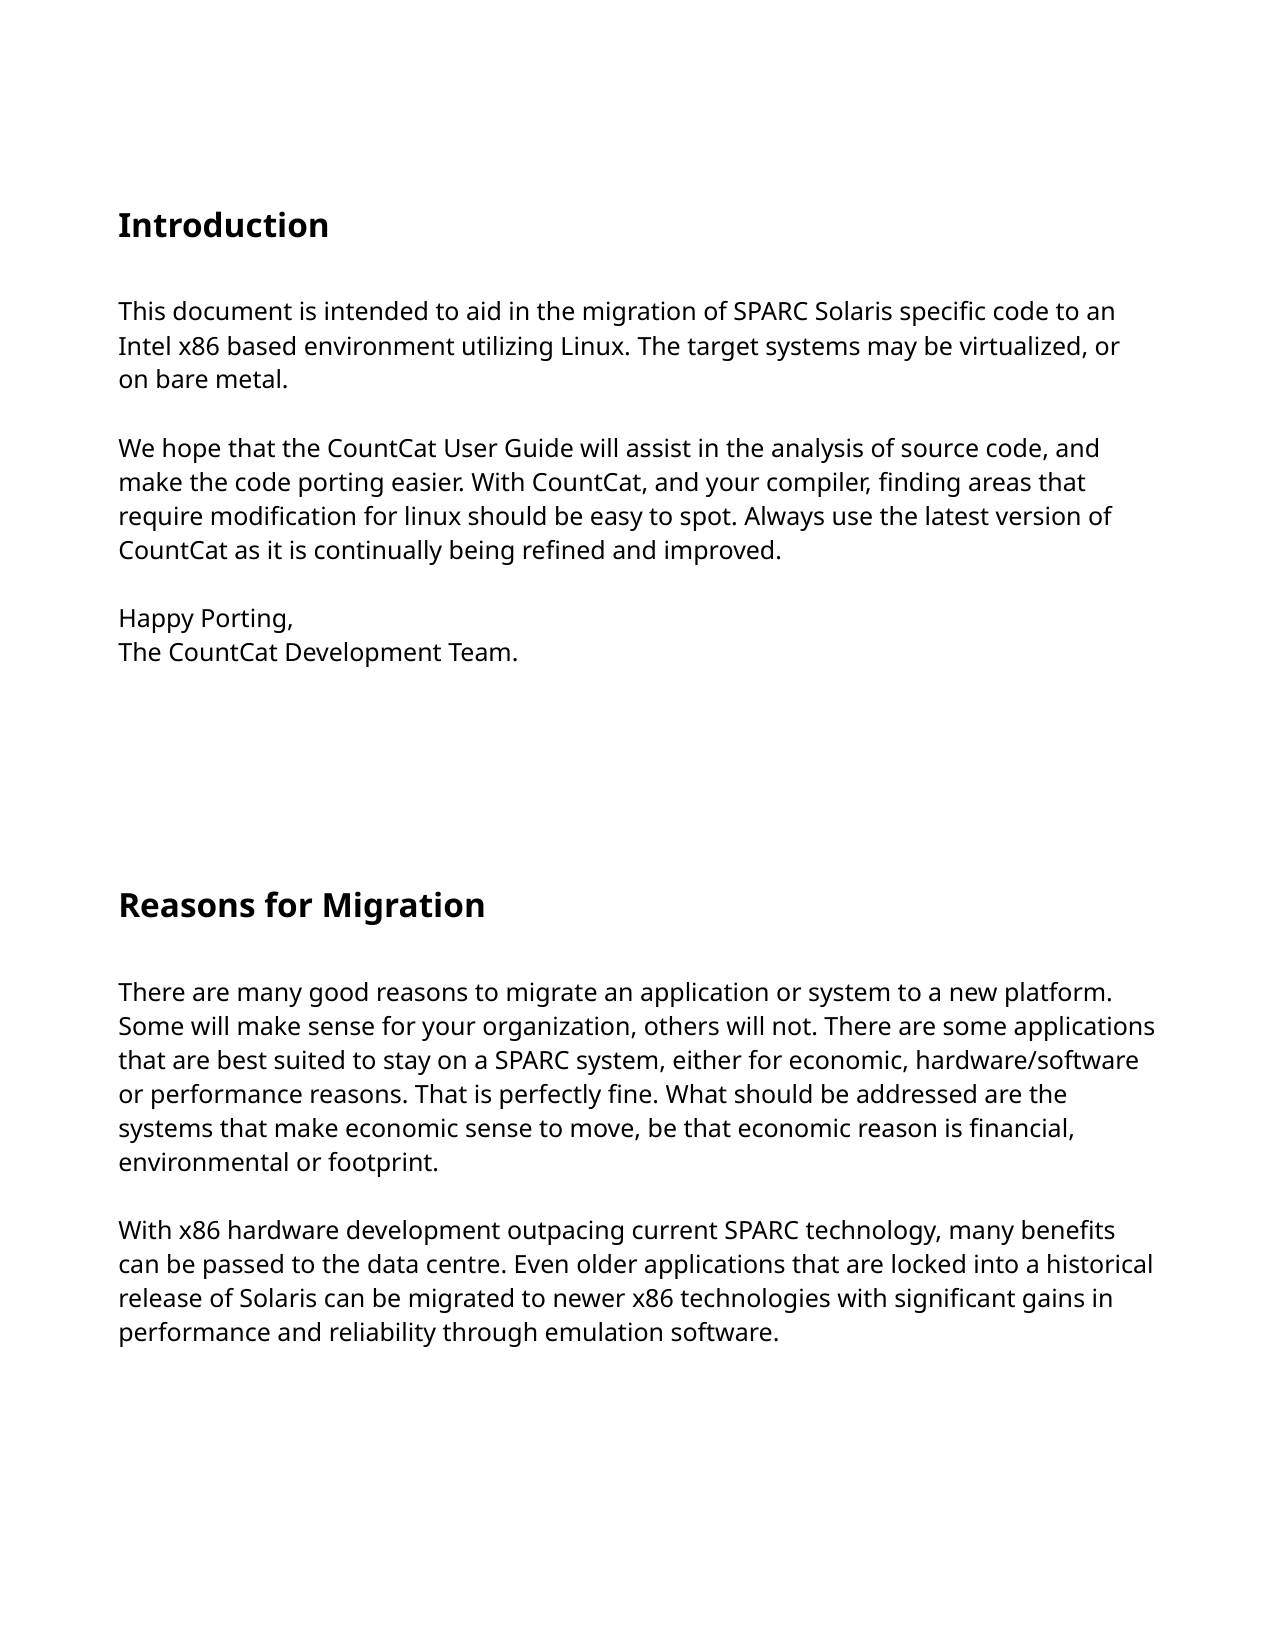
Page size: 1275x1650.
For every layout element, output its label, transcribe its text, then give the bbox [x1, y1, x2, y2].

text This document is intended to aid in the migration of SPARC Solaris specific code to an Intel x86 based environment utilizing Linux. The target systems may be virtualized, or on bare metal. [118, 294, 1157, 396]
text With x86 hardware development outpacing current SPARC technology, many benefits can be passed to the data centre. Even older applications that are locked into a historical release of Solaris can be migrated to newer x86 technologies with significant gains in performance and reliability through emulation software. [118, 1213, 1157, 1349]
text We hope that the CountCat User Guide will assist in the analysis of source code, and make the code porting easier. With CountCat, and your compiler, finding areas that require modification for linux should be easy to spot. Always use the latest version of CountCat as it is continually being refined and improved. [118, 430, 1157, 567]
text The CountCat Development Team. [118, 635, 1157, 669]
subtitle Introduction [118, 202, 1157, 247]
subtitle Reasons for Migration [118, 882, 1157, 928]
text Happy Porting, [118, 601, 1157, 635]
text There are many good reasons to migrate an application or system to a new platform. Some will make sense for your organization, others will not. There are some applications that are best suited to stay on a SPARC system, either for economic, hardware/software or performance reasons. That is perfectly fine. What should be addressed are the systems that make economic sense to move, be that economic reason is financial, environmental or footprint. [118, 974, 1157, 1178]
